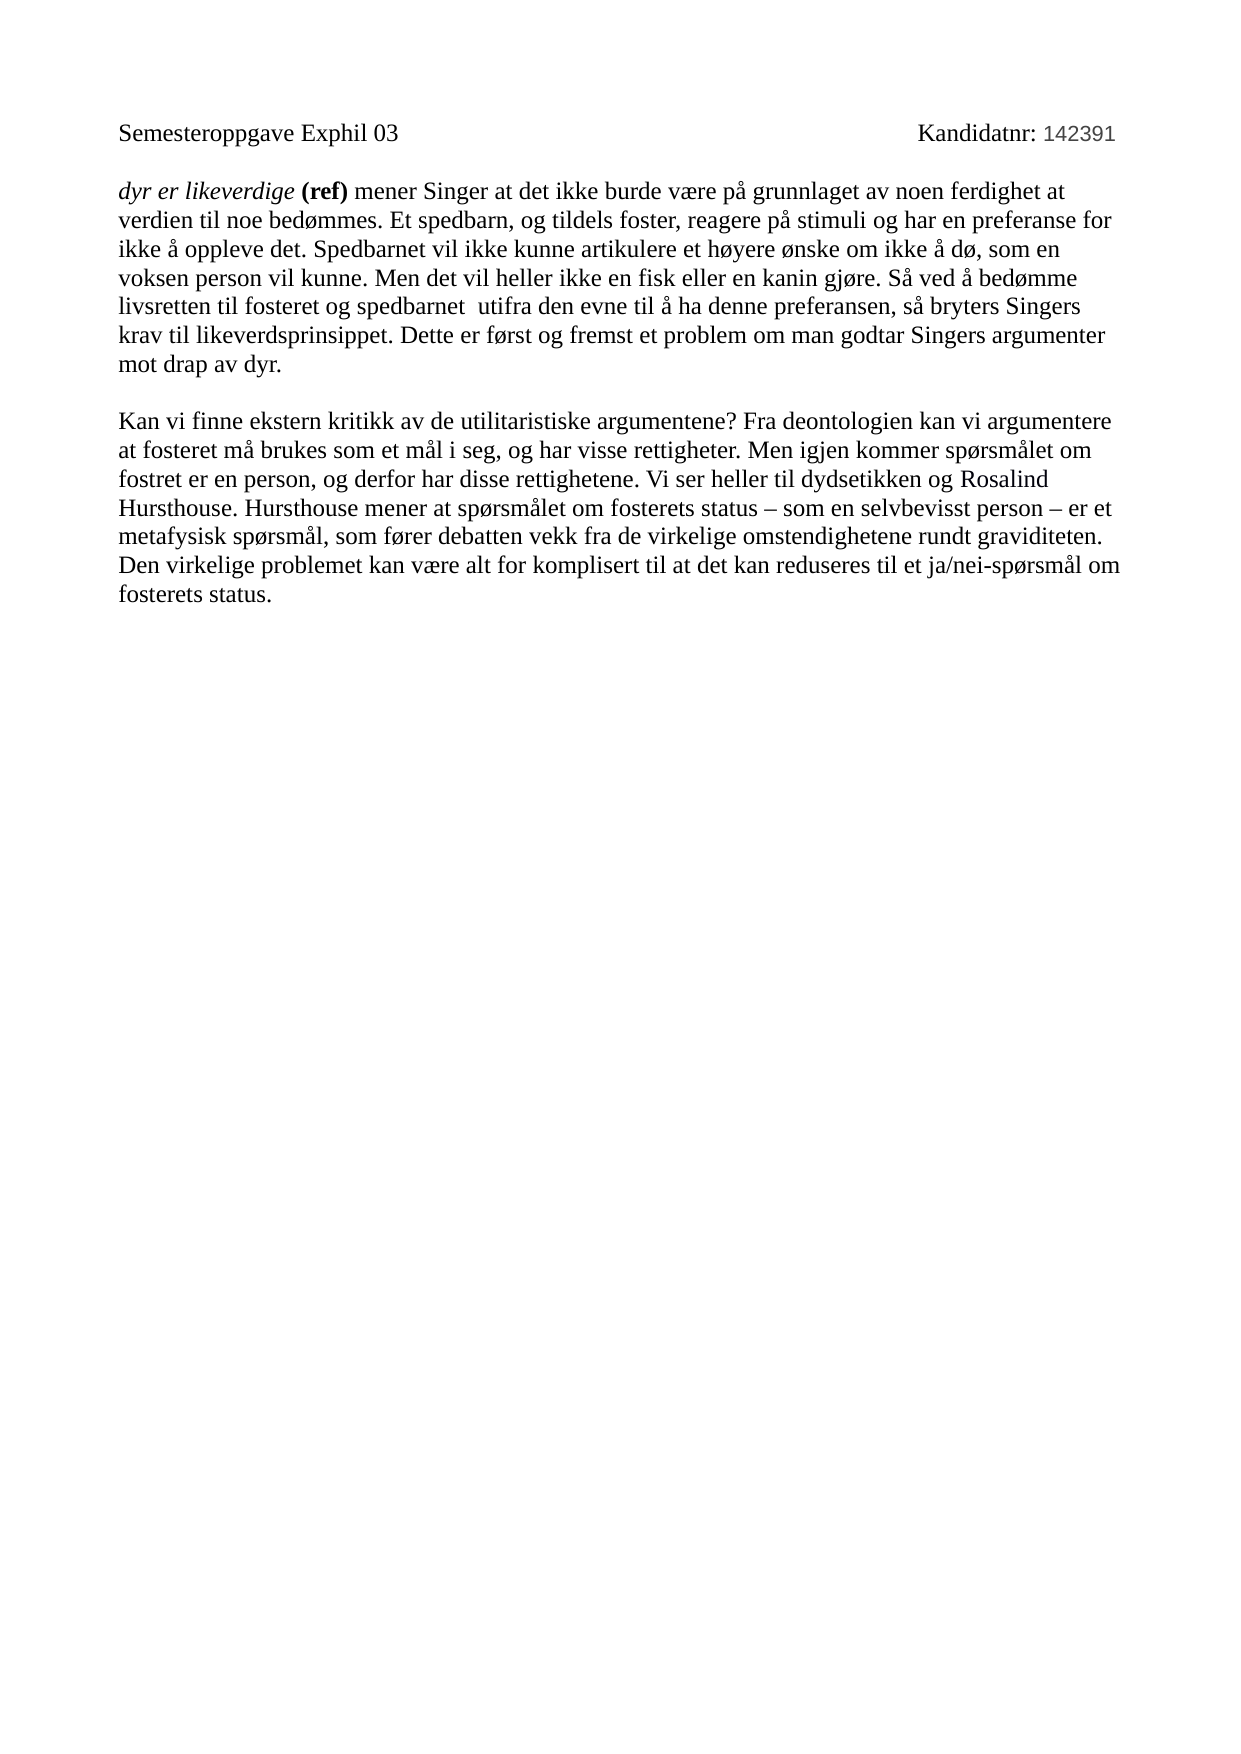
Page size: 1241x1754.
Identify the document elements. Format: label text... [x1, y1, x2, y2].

text Kan vi finne ekstern kritikk av de utilitaristiske argumentene? Fra deontologien kan vi argumentere at fosteret må brukes som et mål i seg, og har visse rettigheter. Men igjen kommer spørsmålet om fostret er en person, og derfor har disse rettighetene. Vi ser heller til dydsetikken og Rosalind Hursthouse. Hursthouse mener at spørsmålet om fosterets status – som en selvbevisst person – er et metafysisk spørsmål, som fører debatten vekk fra de virkelige omstendighetene rundt graviditeten. Den virkelige problemet kan være alt for komplisert til at det kan reduseres til et ja/nei-spørsmål om fosterets status. [118, 406, 1122, 608]
text dyr er likeverdige (ref) mener Singer at det ikke burde være på grunnlaget av noen ferdighet at verdien til noe bedømmes. Et spedbarn, og tildels foster, reagere på stimuli og har en preferanse for ikke å oppleve det. Spedbarnet vil ikke kunne artikulere et høyere ønske om ikke å dø, som en voksen person vil kunne. Men det vil heller ikke en fisk eller en kanin gjøre. Så ved å bedømme livsretten til fosteret og spedbarnet utifra den evne til å ha denne preferansen, så bryters Singers krav til likeverdsprinsippet. Dette er først og fremst et problem om man godtar Singers argumenter mot drap av dyr. [118, 176, 1122, 378]
